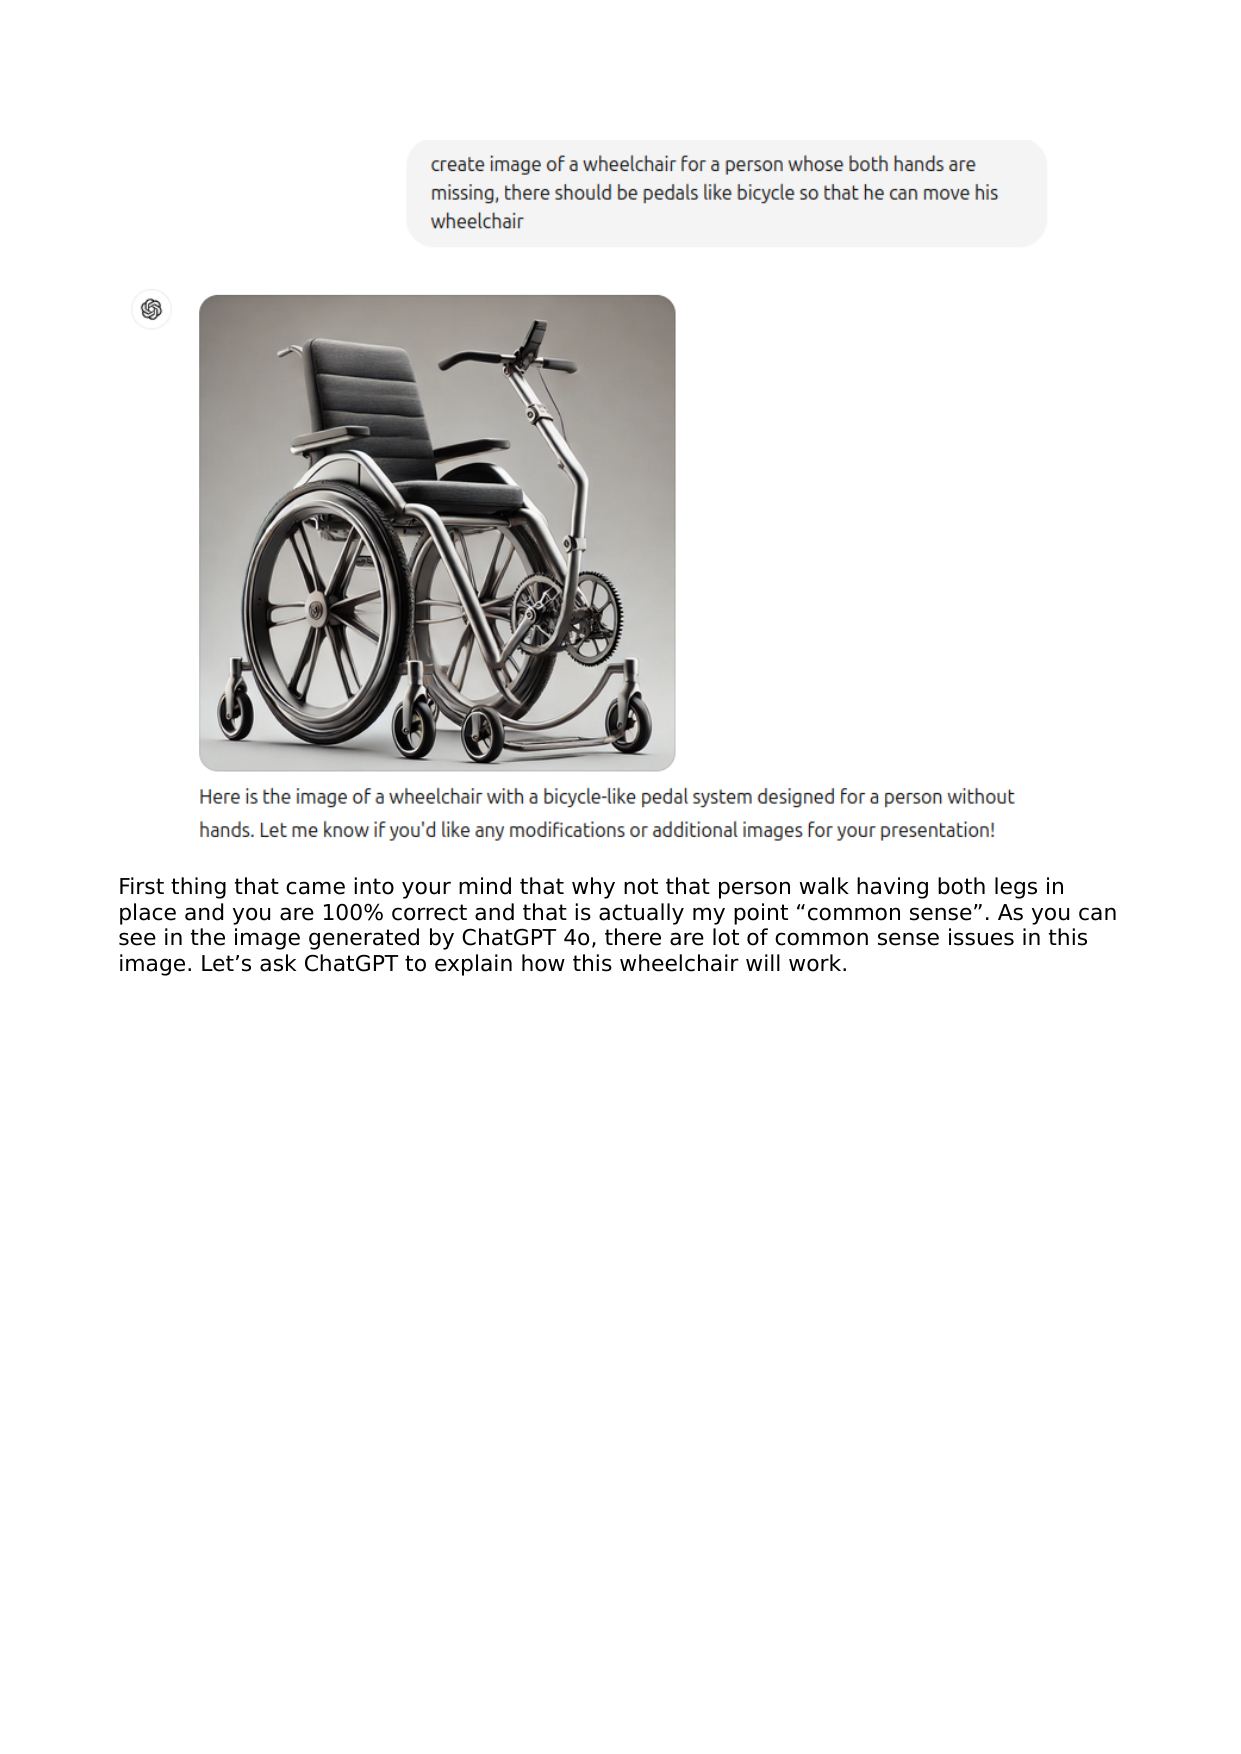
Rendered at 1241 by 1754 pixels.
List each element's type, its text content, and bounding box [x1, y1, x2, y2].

picture [123, 140, 1052, 849]
text First thing that came into your mind that why not that person walk having both legs in [118, 874, 1122, 900]
text place and you are 100% correct and that is actually my point “common sense”. As you can see in the image generated by ChatGPT 4o, there are lot of common sense issues in this image. Let’s ask ChatGPT to explain how this wheelchair will work. [118, 900, 1122, 977]
